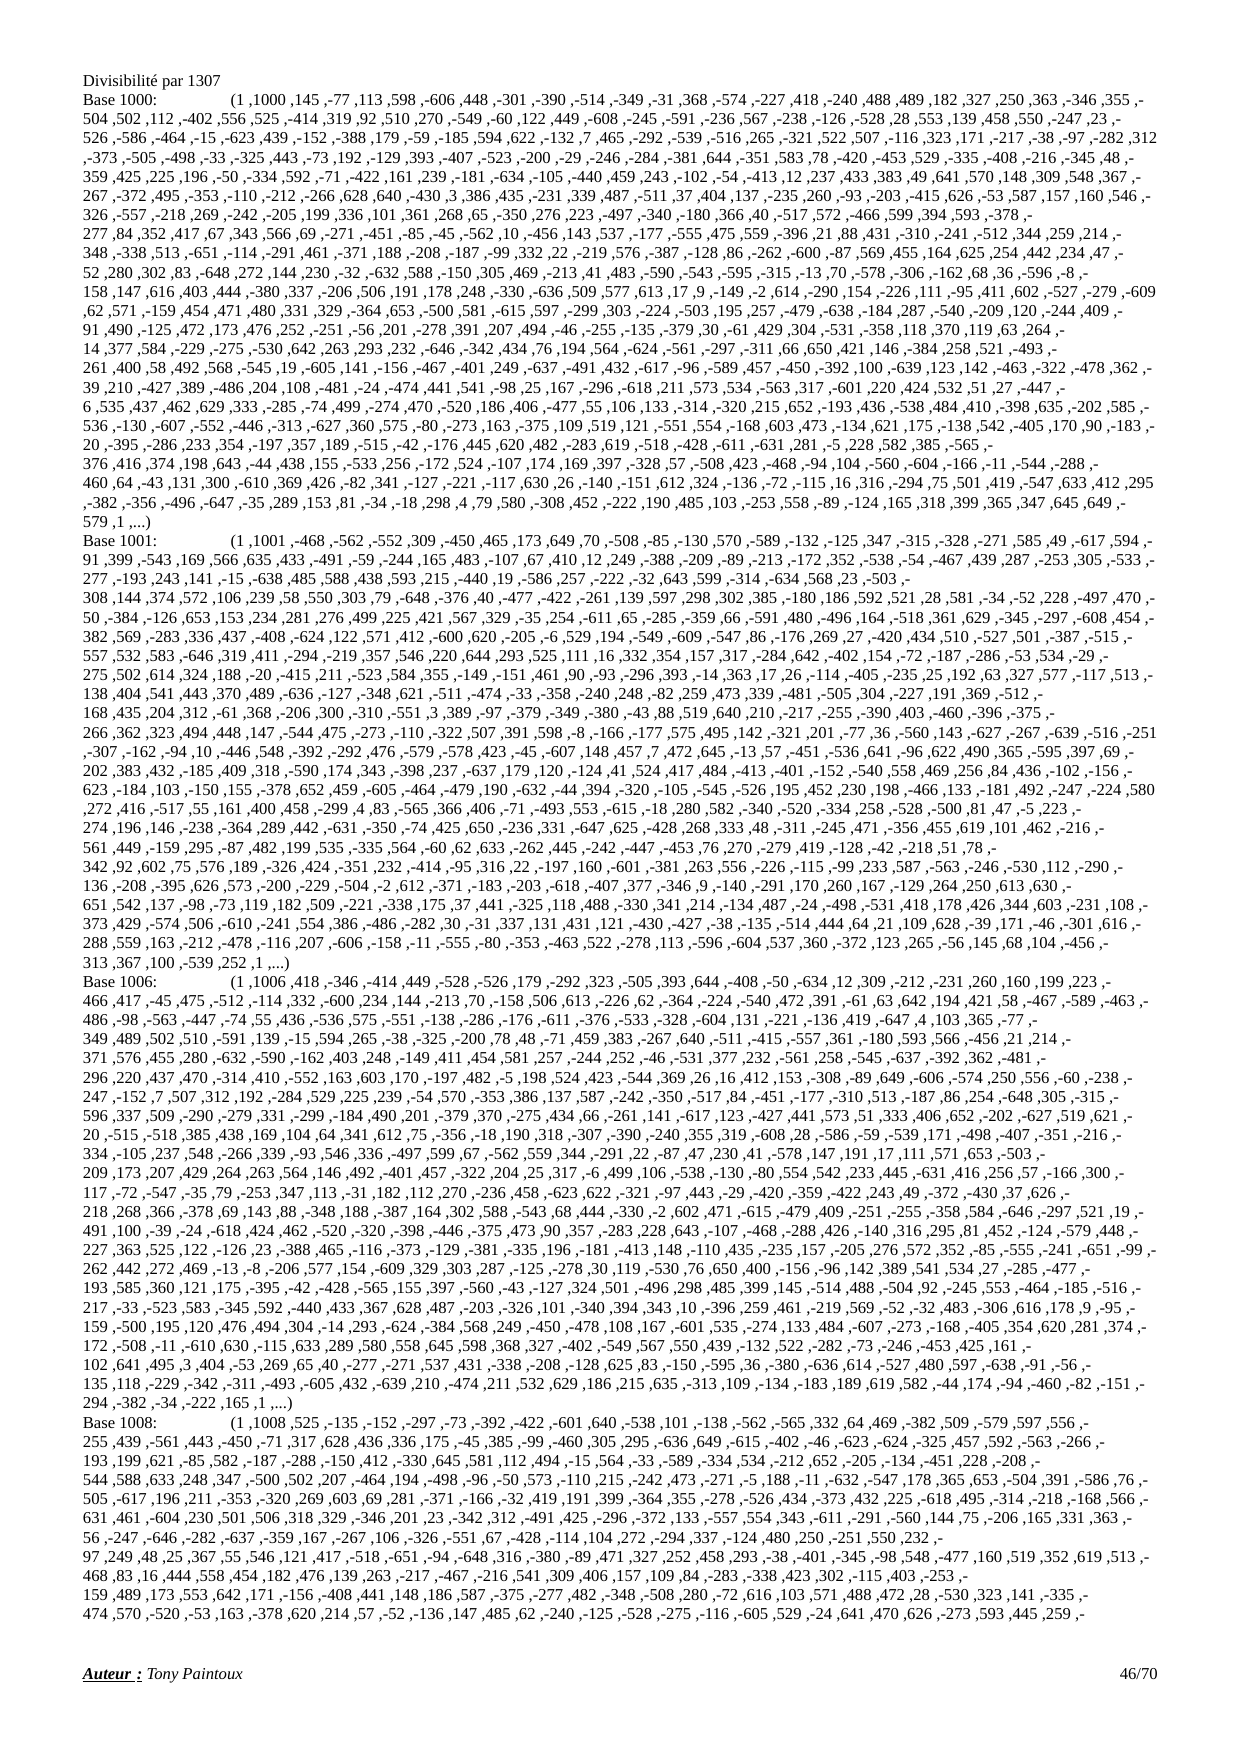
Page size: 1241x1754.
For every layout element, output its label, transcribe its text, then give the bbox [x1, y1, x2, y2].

text Base 1006: (1 ,1006 ,418 ,-346 ,-414 ,449 ,-528 ,-526 ,179 ,-292 ,323 ,-505 ,393 ,644 ,-408 ,-50 ,-634 ,12 ,309 ,-212 ,-231 ,260 ,160 ,199 ,223 ,-466 ,417 ,-45 ,475 ,-512 ,-114 ,332 ,-600 ,234 ,144 ,-213 ,70 ,-158 ,506 ,613 ,-226 ,62 ,-364 ,-224 ,-540 ,472 ,391 ,-61 ,63 ,642 ,194 ,421 ,58 ,-467 ,-589 ,-463 ,-486 ,-98 ,-563 ,-447 ,-74 ,55 ,436 ,-536 ,575 ,-551 ,-138 ,-286 ,-176 ,-611 ,-376 ,-533 ,-328 ,-604 ,131 ,-221 ,-136 ,419 ,-647 ,4 ,103 ,365 ,-77 ,-349 ,489 ,502 ,510 ,-591 ,139 ,-15 ,594 ,265 ,-38 ,-325 ,-200 ,78 ,48 ,-71 ,459 ,383 ,-267 ,640 ,-511 ,-415 ,-557 ,361 ,-180 ,593 ,566 ,-456 ,21 ,214 ,-371 ,576 ,455 ,280 ,-632 ,-590 ,-162 ,403 ,248 ,-149 ,411 ,454 ,581 ,257 ,-244 ,252 ,-46 ,-531 ,377 ,232 ,-561 ,258 ,-545 ,-637 ,-392 ,362 ,-481 ,-296 ,220 ,437 ,470 ,-314 ,410 ,-552 ,163 ,603 ,170 ,-197 ,482 ,-5 ,198 ,524 ,423 ,-544 ,369 ,26 ,16 ,412 ,153 ,-308 ,-89 ,649 ,-606 ,-574 ,250 ,556 ,-60 ,-238 ,-247 ,-152 ,7 ,507 ,312 ,192 ,-284 ,529 ,225 ,239 ,-54 ,570 ,-353 ,386 ,137 ,587 ,-242 ,-350 ,-517 ,84 ,-451 ,-177 ,-310 ,513 ,-187 ,86 ,254 ,-648 ,305 ,-315 ,-596 ,337 ,509 ,-290 ,-279 ,331 ,-299 ,-184 ,490 ,201 ,-379 ,370 ,-275 ,434 ,66 ,-261 ,141 ,-617 ,123 ,-427 ,441 ,573 ,51 ,333 ,406 ,652 ,-202 ,-627 ,519 ,621 ,-20 ,-515 ,-518 ,385 ,438 ,169 ,104 ,64 ,341 ,612 ,75 ,-356 ,-18 ,190 ,318 ,-307 ,-390 ,-240 ,355 ,319 ,-608 ,28 ,-586 ,-59 ,-539 ,171 ,-498 ,-407 ,-351 ,-216 ,-334 ,-105 ,237 ,548 ,-266 ,339 ,-93 ,546 ,336 ,-497 ,599 ,67 ,-562 ,559 ,344 ,-291 ,22 ,-87 ,47 ,230 ,41 ,-578 ,147 ,191 ,17 ,111 ,571 ,653 ,-503 ,-209 ,173 ,207 ,429 ,264 ,263 ,564 ,146 ,492 ,-401 ,457 ,-322 ,204 ,25 ,317 ,-6 ,499 ,106 ,-538 ,-130 ,-80 ,554 ,542 ,233 ,445 ,-631 ,416 ,256 ,57 ,-166 ,300 ,-117 ,-72 ,-547 ,-35 ,79 ,-253 ,347 ,113 ,-31 ,182 ,112 ,270 ,-236 ,458 ,-623 ,622 ,-321 ,-97 ,443 ,-29 ,-420 ,-359 ,-422 ,243 ,49 ,-372 ,-430 ,37 ,626 ,-218 ,268 ,366 ,-378 ,69 ,143 ,88 ,-348 ,188 ,-387 ,164 ,302 ,588 ,-543 ,68 ,444 ,-330 ,-2 ,602 ,471 ,-615 ,-479 ,409 ,-251 ,-255 ,-358 ,584 ,-646 ,-297 ,521 ,19 ,-491 ,100 ,-39 ,-24 ,-618 ,424 ,462 ,-520 ,-320 ,-398 ,-446 ,-375 ,473 ,90 ,357 ,-283 ,228 ,643 ,-107 ,-468 ,-288 ,426 ,-140 ,316 ,295 ,81 ,452 ,-124 ,-579 ,448 ,-227 ,363 ,525 ,122 ,-126 ,23 ,-388 ,465 ,-116 ,-373 ,-129 ,-381 ,-335 ,196 ,-181 ,-413 ,148 ,-110 ,435 ,-235 ,157 ,-205 ,276 ,572 ,352 ,-85 ,-555 ,-241 ,-651 ,-99 ,-262 ,442 ,272 ,469 ,-13 ,-8 ,-206 ,577 ,154 ,-609 ,329 ,303 ,287 ,-125 ,-278 ,30 ,119 ,-530 ,76 ,650 ,400 ,-156 ,-96 ,142 ,389 ,541 ,534 ,27 ,-285 ,-477 ,-193 ,585 ,360 ,121 ,175 ,-395 ,-42 ,-428 ,-565 ,155 ,397 ,-560 ,-43 ,-127 ,324 ,501 ,-496 ,298 ,485 ,399 ,145 ,-514 ,488 ,-504 ,92 ,-245 ,553 ,-464 ,-185 ,-516 ,-217 ,-33 ,-523 ,583 ,-345 ,592 ,-440 ,433 ,367 ,628 ,487 ,-203 ,-326 ,101 ,-340 ,394 ,343 ,10 ,-396 ,259 ,461 ,-219 ,569 ,-52 ,-32 ,483 ,-306 ,616 ,178 ,9 ,-95 ,-159 ,-500 ,195 ,120 ,476 ,494 ,304 ,-14 ,293 ,-624 ,-384 ,568 ,249 ,-450 ,-478 ,108 ,167 ,-601 ,535 ,-274 ,133 ,484 ,-607 ,-273 ,-168 ,-405 ,354 ,620 ,281 ,374 ,-172 ,-508 ,-11 ,-610 ,630 ,-115 ,633 ,289 ,580 ,558 ,645 ,598 ,368 ,327 ,-402 ,-549 ,567 ,550 ,439 ,-132 ,522 ,-282 ,-73 ,-246 ,-453 ,425 ,161 ,-102 ,641 ,495 ,3 ,404 ,-53 ,269 ,65 ,40 ,-277 ,-271 ,537 ,431 ,-338 ,-208 ,-128 ,625 ,83 ,-150 ,-595 ,36 ,-380 ,-636 ,614 ,-527 ,480 ,597 ,-638 ,-91 ,-56 ,-135 ,118 ,-229 ,-342 ,-311 ,-493 ,-605 ,432 ,-639 ,210 ,-474 ,211 ,532 ,629 ,186 ,215 ,635 ,-313 ,109 ,-134 ,-183 ,189 ,619 ,582 ,-44 ,174 ,-94 ,-460 ,-82 ,-151 ,-294 ,-382 ,-34 ,-222 ,165 ,1 ,...) [83, 972, 1157, 1412]
text Divisibilité par 1307 [83, 71, 1157, 90]
text Base 1000: (1 ,1000 ,145 ,-77 ,113 ,598 ,-606 ,448 ,-301 ,-390 ,-514 ,-349 ,-31 ,368 ,-574 ,-227 ,418 ,-240 ,488 ,489 ,182 ,327 ,250 ,363 ,-346 ,355 ,-504 ,502 ,112 ,-402 ,556 ,525 ,-414 ,319 ,92 ,510 ,270 ,-549 ,-60 ,122 ,449 ,-608 ,-245 ,-591 ,-236 ,567 ,-238 ,-126 ,-528 ,28 ,553 ,139 ,458 ,550 ,-247 ,23 ,-526 ,-586 ,-464 ,-15 ,-623 ,439 ,-152 ,-388 ,179 ,-59 ,-185 ,594 ,622 ,-132 ,7 ,465 ,-292 ,-539 ,-516 ,265 ,-321 ,522 ,507 ,-116 ,323 ,171 ,-217 ,-38 ,-97 ,-282 ,312 ,-373 ,-505 ,-498 ,-33 ,-325 ,443 ,-73 ,192 ,-129 ,393 ,-407 ,-523 ,-200 ,-29 ,-246 ,-284 ,-381 ,644 ,-351 ,583 ,78 ,-420 ,-453 ,529 ,-335 ,-408 ,-216 ,-345 ,48 ,-359 ,425 ,225 ,196 ,-50 ,-334 ,592 ,-71 ,-422 ,161 ,239 ,-181 ,-634 ,-105 ,-440 ,459 ,243 ,-102 ,-54 ,-413 ,12 ,237 ,433 ,383 ,49 ,641 ,570 ,148 ,309 ,548 ,367 ,-267 ,-372 ,495 ,-353 ,-110 ,-212 ,-266 ,628 ,640 ,-430 ,3 ,386 ,435 ,-231 ,339 ,487 ,-511 ,37 ,404 ,137 ,-235 ,260 ,-93 ,-203 ,-415 ,626 ,-53 ,587 ,157 ,160 ,546 ,-326 ,-557 ,-218 ,269 ,-242 ,-205 ,199 ,336 ,101 ,361 ,268 ,65 ,-350 ,276 ,223 ,-497 ,-340 ,-180 ,366 ,40 ,-517 ,572 ,-466 ,599 ,394 ,593 ,-378 ,-277 ,84 ,352 ,417 ,67 ,343 ,566 ,69 ,-271 ,-451 ,-85 ,-45 ,-562 ,10 ,-456 ,143 ,537 ,-177 ,-555 ,475 ,559 ,-396 ,21 ,88 ,431 ,-310 ,-241 ,-512 ,344 ,259 ,214 ,-348 ,-338 ,513 ,-651 ,-114 ,-291 ,461 ,-371 ,188 ,-208 ,-187 ,-99 ,332 ,22 ,-219 ,576 ,-387 ,-128 ,86 ,-262 ,-600 ,-87 ,569 ,455 ,164 ,625 ,254 ,442 ,234 ,47 ,-52 ,280 ,302 ,83 ,-648 ,272 ,144 ,230 ,-32 ,-632 ,588 ,-150 ,305 ,469 ,-213 ,41 ,483 ,-590 ,-543 ,-595 ,-315 ,-13 ,70 ,-578 ,-306 ,-162 ,68 ,36 ,-596 ,-8 ,-158 ,147 ,616 ,403 ,444 ,-380 ,337 ,-206 ,506 ,191 ,178 ,248 ,-330 ,-636 ,509 ,577 ,613 ,17 ,9 ,-149 ,-2 ,614 ,-290 ,154 ,-226 ,111 ,-95 ,411 ,602 ,-527 ,-279 ,-609 ,62 ,571 ,-159 ,454 ,471 ,480 ,331 ,329 ,-364 ,653 ,-500 ,581 ,-615 ,597 ,-299 ,303 ,-224 ,-503 ,195 ,257 ,-479 ,-638 ,-184 ,287 ,-540 ,-209 ,120 ,-244 ,409 ,-91 ,490 ,-125 ,472 ,173 ,476 ,252 ,-251 ,-56 ,201 ,-278 ,391 ,207 ,494 ,-46 ,-255 ,-135 ,-379 ,30 ,-61 ,429 ,304 ,-531 ,-358 ,118 ,370 ,119 ,63 ,264 ,-14 ,377 ,584 ,-229 ,-275 ,-530 ,642 ,263 ,293 ,232 ,-646 ,-342 ,434 ,76 ,194 ,564 ,-624 ,-561 ,-297 ,-311 ,66 ,650 ,421 ,146 ,-384 ,258 ,521 ,-493 ,-261 ,400 ,58 ,492 ,568 ,-545 ,19 ,-605 ,141 ,-156 ,-467 ,-401 ,249 ,-637 ,-491 ,432 ,-617 ,-96 ,-589 ,457 ,-450 ,-392 ,100 ,-639 ,123 ,142 ,-463 ,-322 ,-478 ,362 ,-39 ,210 ,-427 ,389 ,-486 ,204 ,108 ,-481 ,-24 ,-474 ,441 ,541 ,-98 ,25 ,167 ,-296 ,-618 ,211 ,573 ,534 ,-563 ,317 ,-601 ,220 ,424 ,532 ,51 ,27 ,-447 ,-6 ,535 ,437 ,462 ,629 ,333 ,-285 ,-74 ,499 ,-274 ,470 ,-520 ,186 ,406 ,-477 ,55 ,106 ,133 ,-314 ,-320 ,215 ,652 ,-193 ,436 ,-538 ,484 ,410 ,-398 ,635 ,-202 ,585 ,-536 ,-130 ,-607 ,-552 ,-446 ,-313 ,-627 ,360 ,575 ,-80 ,-273 ,163 ,-375 ,109 ,519 ,121 ,-551 ,554 ,-168 ,603 ,473 ,-134 ,621 ,175 ,-138 ,542 ,-405 ,170 ,90 ,-183 ,-20 ,-395 ,-286 ,233 ,354 ,-197 ,357 ,189 ,-515 ,-42 ,-176 ,445 ,620 ,482 ,-283 ,619 ,-518 ,-428 ,-611 ,-631 ,281 ,-5 ,228 ,582 ,385 ,-565 ,-376 ,416 ,374 ,198 ,643 ,-44 ,438 ,155 ,-533 ,256 ,-172 ,524 ,-107 ,174 ,169 ,397 ,-328 ,57 ,-508 ,423 ,-468 ,-94 ,104 ,-560 ,-604 ,-166 ,-11 ,-544 ,-288 ,-460 ,64 ,-43 ,131 ,300 ,-610 ,369 ,426 ,-82 ,341 ,-127 ,-221 ,-117 ,630 ,26 ,-140 ,-151 ,612 ,324 ,-136 ,-72 ,-115 ,16 ,316 ,-294 ,75 ,501 ,419 ,-547 ,633 ,412 ,295 ,-382 ,-356 ,-496 ,-647 ,-35 ,289 ,153 ,81 ,-34 ,-18 ,298 ,4 ,79 ,580 ,-308 ,452 ,-222 ,190 ,485 ,103 ,-253 ,558 ,-89 ,-124 ,165 ,318 ,399 ,365 ,347 ,645 ,649 ,-579 ,1 ,...) [83, 90, 1157, 531]
text Base 1001: (1 ,1001 ,-468 ,-562 ,-552 ,309 ,-450 ,465 ,173 ,649 ,70 ,-508 ,-85 ,-130 ,570 ,-589 ,-132 ,-125 ,347 ,-315 ,-328 ,-271 ,585 ,49 ,-617 ,594 ,-91 ,399 ,-543 ,169 ,566 ,635 ,433 ,-491 ,-59 ,-244 ,165 ,483 ,-107 ,67 ,410 ,12 ,249 ,-388 ,-209 ,-89 ,-213 ,-172 ,352 ,-538 ,-54 ,-467 ,439 ,287 ,-253 ,305 ,-533 ,-277 ,-193 ,243 ,141 ,-15 ,-638 ,485 ,588 ,438 ,593 ,215 ,-440 ,19 ,-586 ,257 ,-222 ,-32 ,643 ,599 ,-314 ,-634 ,568 ,23 ,-503 ,-308 ,144 ,374 ,572 ,106 ,239 ,58 ,550 ,303 ,79 ,-648 ,-376 ,40 ,-477 ,-422 ,-261 ,139 ,597 ,298 ,302 ,385 ,-180 ,186 ,592 ,521 ,28 ,581 ,-34 ,-52 ,228 ,-497 ,470 ,-50 ,-384 ,-126 ,653 ,153 ,234 ,281 ,276 ,499 ,225 ,421 ,567 ,329 ,-35 ,254 ,-611 ,65 ,-285 ,-359 ,66 ,-591 ,480 ,-496 ,164 ,-518 ,361 ,629 ,-345 ,-297 ,-608 ,454 ,-382 ,569 ,-283 ,336 ,437 ,-408 ,-624 ,122 ,571 ,412 ,-600 ,620 ,-205 ,-6 ,529 ,194 ,-549 ,-609 ,-547 ,86 ,-176 ,269 ,27 ,-420 ,434 ,510 ,-527 ,501 ,-387 ,-515 ,-557 ,532 ,583 ,-646 ,319 ,411 ,-294 ,-219 ,357 ,546 ,220 ,644 ,293 ,525 ,111 ,16 ,332 ,354 ,157 ,317 ,-284 ,642 ,-402 ,154 ,-72 ,-187 ,-286 ,-53 ,534 ,-29 ,-275 ,502 ,614 ,324 ,188 ,-20 ,-415 ,211 ,-523 ,584 ,355 ,-149 ,-151 ,461 ,90 ,-93 ,-296 ,393 ,-14 ,363 ,17 ,26 ,-114 ,-405 ,-235 ,25 ,192 ,63 ,327 ,577 ,-117 ,513 ,-138 ,404 ,541 ,443 ,370 ,489 ,-636 ,-127 ,-348 ,621 ,-511 ,-474 ,-33 ,-358 ,-240 ,248 ,-82 ,259 ,473 ,339 ,-481 ,-505 ,304 ,-227 ,191 ,369 ,-512 ,-168 ,435 ,204 ,312 ,-61 ,368 ,-206 ,300 ,-310 ,-551 ,3 ,389 ,-97 ,-379 ,-349 ,-380 ,-43 ,88 ,519 ,640 ,210 ,-217 ,-255 ,-390 ,403 ,-460 ,-396 ,-375 ,-266 ,362 ,323 ,494 ,448 ,147 ,-544 ,475 ,-273 ,-110 ,-322 ,507 ,391 ,598 ,-8 ,-166 ,-177 ,575 ,495 ,142 ,-321 ,201 ,-77 ,36 ,-560 ,143 ,-627 ,-267 ,-639 ,-516 ,-251 ,-307 ,-162 ,-94 ,10 ,-446 ,548 ,-392 ,-292 ,476 ,-579 ,-578 ,423 ,-45 ,-607 ,148 ,457 ,7 ,472 ,645 ,-13 ,57 ,-451 ,-536 ,641 ,-96 ,622 ,490 ,365 ,-595 ,397 ,69 ,-202 ,383 ,432 ,-185 ,409 ,318 ,-590 ,174 ,343 ,-398 ,237 ,-637 ,179 ,120 ,-124 ,41 ,524 ,417 ,484 ,-413 ,-401 ,-152 ,-540 ,558 ,469 ,256 ,84 ,436 ,-102 ,-156 ,-623 ,-184 ,103 ,-150 ,155 ,-378 ,652 ,459 ,-605 ,-464 ,-479 ,190 ,-632 ,-44 ,394 ,-320 ,-105 ,-545 ,-526 ,195 ,452 ,230 ,198 ,-466 ,133 ,-181 ,492 ,-247 ,-224 ,580 ,272 ,416 ,-517 ,55 ,161 ,400 ,458 ,-299 ,4 ,83 ,-565 ,366 ,406 ,-71 ,-493 ,553 ,-615 ,-18 ,280 ,582 ,-340 ,-520 ,-334 ,258 ,-528 ,-500 ,81 ,47 ,-5 ,223 ,-274 ,196 ,146 ,-238 ,-364 ,289 ,442 ,-631 ,-350 ,-74 ,425 ,650 ,-236 ,331 ,-647 ,625 ,-428 ,268 ,333 ,48 ,-311 ,-245 ,471 ,-356 ,455 ,619 ,101 ,462 ,-216 ,-561 ,449 ,-159 ,295 ,-87 ,482 ,199 ,535 ,-335 ,564 ,-60 ,62 ,633 ,-262 ,445 ,-242 ,-447 ,-453 ,76 ,270 ,-279 ,419 ,-128 ,-42 ,-218 ,51 ,78 ,-342 ,92 ,602 ,75 ,576 ,189 ,-326 ,424 ,-351 ,232 ,-414 ,-95 ,316 ,22 ,-197 ,160 ,-601 ,-381 ,263 ,556 ,-226 ,-115 ,-99 ,233 ,587 ,-563 ,-246 ,-530 ,112 ,-290 ,-136 ,-208 ,-395 ,626 ,573 ,-200 ,-229 ,-504 ,-2 ,612 ,-371 ,-183 ,-203 ,-618 ,-407 ,377 ,-346 ,9 ,-140 ,-291 ,170 ,260 ,167 ,-129 ,264 ,250 ,613 ,630 ,-651 ,542 ,137 ,-98 ,-73 ,119 ,182 ,509 ,-221 ,-338 ,175 ,37 ,441 ,-325 ,118 ,488 ,-330 ,341 ,214 ,-134 ,487 ,-24 ,-498 ,-531 ,418 ,178 ,426 ,344 ,603 ,-231 ,108 ,-373 ,429 ,-574 ,506 ,-610 ,-241 ,554 ,386 ,-486 ,-282 ,30 ,-31 ,337 ,131 ,431 ,121 ,-430 ,-427 ,-38 ,-135 ,-514 ,444 ,64 ,21 ,109 ,628 ,-39 ,171 ,-46 ,-301 ,616 ,-288 ,559 ,163 ,-212 ,-478 ,-116 ,207 ,-606 ,-158 ,-11 ,-555 ,-80 ,-353 ,-463 ,522 ,-278 ,113 ,-596 ,-604 ,537 ,360 ,-372 ,123 ,265 ,-56 ,145 ,68 ,104 ,-456 ,-313 ,367 ,100 ,-539 ,252 ,1 ,...) [83, 531, 1157, 972]
text Base 1008: (1 ,1008 ,525 ,-135 ,-152 ,-297 ,-73 ,-392 ,-422 ,-601 ,640 ,-538 ,101 ,-138 ,-562 ,-565 ,332 ,64 ,469 ,-382 ,509 ,-579 ,597 ,556 ,-255 ,439 ,-561 ,443 ,-450 ,-71 ,317 ,628 ,436 ,336 ,175 ,-45 ,385 ,-99 ,-460 ,305 ,295 ,-636 ,649 ,-615 ,-402 ,-46 ,-623 ,-624 ,-325 ,457 ,592 ,-563 ,-266 ,-193 ,199 ,621 ,-85 ,582 ,-187 ,-288 ,-150 ,412 ,-330 ,645 ,581 ,112 ,494 ,-15 ,564 ,-33 ,-589 ,-334 ,534 ,-212 ,652 ,-205 ,-134 ,-451 ,228 ,-208 ,-544 ,588 ,633 ,248 ,347 ,-500 ,502 ,207 ,-464 ,194 ,-498 ,-96 ,-50 ,573 ,-110 ,215 ,-242 ,473 ,-271 ,-5 ,188 ,-11 ,-632 ,-547 ,178 ,365 ,653 ,-504 ,391 ,-586 ,76 ,-505 ,-617 ,196 ,211 ,-353 ,-320 ,269 ,603 ,69 ,281 ,-371 ,-166 ,-32 ,419 ,191 ,399 ,-364 ,355 ,-278 ,-526 ,434 ,-373 ,432 ,225 ,-618 ,495 ,-314 ,-218 ,-168 ,566 ,-631 ,461 ,-604 ,230 ,501 ,506 ,318 ,329 ,-346 ,201 ,23 ,-342 ,312 ,-491 ,425 ,-296 ,-372 ,133 ,-557 ,554 ,343 ,-611 ,-291 ,-560 ,144 ,75 ,-206 ,165 ,331 ,363 ,-56 ,-247 ,-646 ,-282 ,-637 ,-359 ,167 ,-267 ,106 ,-326 ,-551 ,67 ,-428 ,-114 ,104 ,272 ,-294 ,337 ,-124 ,480 ,250 ,-251 ,550 ,232 ,-97 ,249 ,48 ,25 ,367 ,55 ,546 ,121 ,417 ,-518 ,-651 ,-94 ,-648 ,316 ,-380 ,-89 ,471 ,327 ,252 ,458 ,293 ,-38 ,-401 ,-345 ,-98 ,548 ,-477 ,160 ,519 ,352 ,619 ,513 ,-468 ,83 ,16 ,444 ,558 ,454 ,182 ,476 ,139 ,263 ,-217 ,-467 ,-216 ,541 ,309 ,406 ,157 ,109 ,84 ,-283 ,-338 ,423 ,302 ,-115 ,403 ,-253 ,-159 ,489 ,173 ,553 ,642 ,171 ,-156 ,-408 ,441 ,148 ,186 ,587 ,-375 ,-277 ,482 ,-348 ,-508 ,280 ,-72 ,616 ,103 ,571 ,488 ,472 ,28 ,-530 ,323 ,141 ,-335 ,-474 ,570 ,-520 ,-53 ,163 ,-378 ,620 ,214 ,57 ,-52 ,-136 ,147 ,485 ,62 ,-240 ,-125 ,-528 ,-275 ,-116 ,-605 ,529 ,-24 ,641 ,470 ,626 ,-273 ,593 ,445 ,259 ,- [83, 1412, 1157, 1623]
